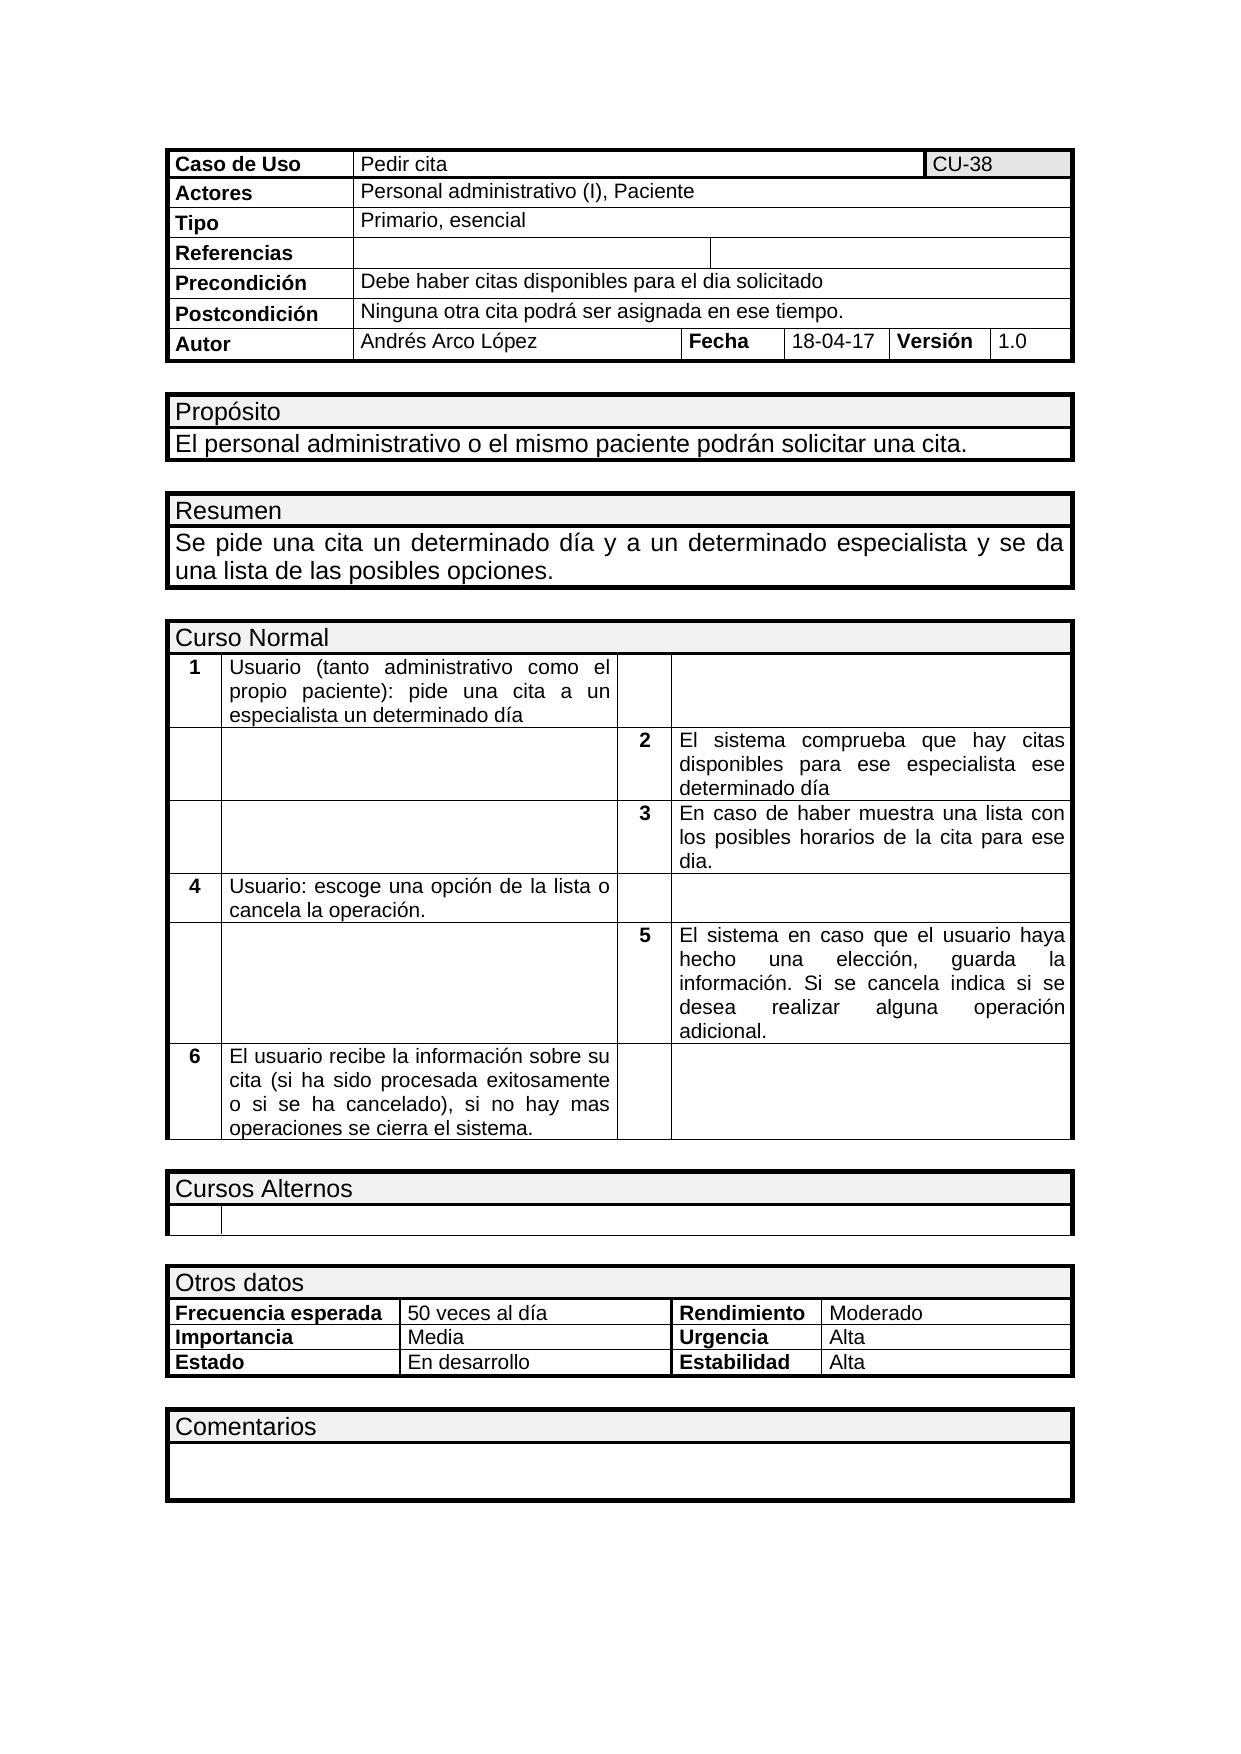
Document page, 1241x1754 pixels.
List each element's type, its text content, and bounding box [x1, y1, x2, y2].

table_cell [672, 874, 1070, 922]
table_cell [618, 874, 671, 922]
table_cell 18-04-17 [785, 329, 889, 359]
table_cell [170, 1444, 1070, 1498]
table_cell En caso de haber muestra una lista con los posibles horarios de la cita para ese dia. [672, 801, 1070, 873]
table_header Curso Normal [170, 623, 1070, 652]
table_cell Referencias [170, 238, 353, 267]
table_cell Frecuencia esperada [170, 1300, 399, 1324]
table_cell [618, 655, 671, 727]
table_cell Importancia [170, 1325, 399, 1349]
table_cell 1.0 [991, 329, 1070, 359]
table_cell Rendimiento [673, 1300, 821, 1324]
table_cell [672, 655, 1070, 727]
table_cell El sistema comprueba que hay citas disponibles para ese especialista ese determinado día [672, 728, 1070, 800]
table_cell Debe haber citas disponibles para el dia solicitado [354, 269, 1070, 298]
table_cell Postcondición [170, 299, 353, 328]
table_header CU-38 [927, 152, 1070, 176]
table_cell 3 [618, 801, 671, 873]
table_cell Urgencia [673, 1325, 821, 1349]
table_header Comentarios [170, 1412, 1070, 1441]
table_cell 4 [170, 874, 221, 922]
table_cell [222, 1206, 1070, 1234]
table_cell 5 [618, 923, 671, 1042]
table_header Pedir cita [354, 152, 923, 176]
table_cell 1 [170, 655, 221, 727]
table_cell Fecha [682, 329, 784, 359]
table_cell El usuario recibe la información sobre su cita (si ha sido procesada exitosamente o si se ha cancelado), si no hay mas operaciones se cierra el sistema. [222, 1044, 617, 1139]
table_header Otros datos [170, 1268, 1070, 1297]
table_cell Estado [170, 1350, 399, 1374]
table_cell Autor [170, 329, 353, 359]
table_cell Personal administrativo (I), Paciente [354, 179, 1070, 207]
table_cell [170, 923, 221, 1042]
table_cell 2 [618, 728, 671, 800]
table_cell [354, 238, 710, 267]
table_cell Moderado [822, 1300, 1070, 1324]
table_cell El personal administrativo o el mismo paciente podrán solicitar una cita. [170, 429, 1070, 457]
table_cell Alta [822, 1325, 1070, 1349]
table_cell Tipo [170, 208, 353, 237]
table_cell [170, 728, 221, 800]
table_cell Alta [822, 1350, 1070, 1374]
table_cell Precondición [170, 269, 353, 298]
table_cell En desarrollo [401, 1350, 670, 1374]
table_cell [170, 1206, 221, 1234]
table_cell 6 [170, 1044, 221, 1139]
table_cell Actores [170, 179, 353, 207]
table_header Resumen [170, 496, 1070, 524]
table_cell Usuario (tanto administrativo como el propio paciente): pide una cita a un especialista un determinado día [222, 655, 617, 727]
table_cell Versión [890, 329, 990, 359]
table_header Cursos Alternos [170, 1174, 1070, 1203]
table_cell [222, 728, 617, 800]
table_cell El sistema en caso que el usuario haya hecho una elección, guarda la información. Si se cancela indica si se desea realizar alguna operación adicional. [672, 923, 1070, 1042]
table_cell [618, 1044, 671, 1139]
table_cell [170, 801, 221, 873]
table_cell [222, 923, 617, 1042]
table_cell Primario, esencial [354, 208, 1070, 237]
table_cell Media [401, 1325, 670, 1349]
table_header Caso de Uso [170, 152, 353, 176]
table_cell Se pide una cita un determinado día y a un determinado especialista y se da una lista de las posibles opciones. [170, 528, 1070, 585]
table_cell Usuario: escoge una opción de la lista o cancela la operación. [222, 874, 617, 922]
table_header Propósito [170, 397, 1070, 426]
table_cell 50 veces al día [401, 1300, 670, 1324]
table_cell [672, 1044, 1070, 1139]
table_cell Andrés Arco López [354, 329, 681, 359]
table_cell Estabilidad [673, 1350, 821, 1374]
table_cell [711, 238, 1070, 267]
table_cell [222, 801, 617, 873]
table_cell Ninguna otra cita podrá ser asignada en ese tiempo. [354, 299, 1070, 328]
